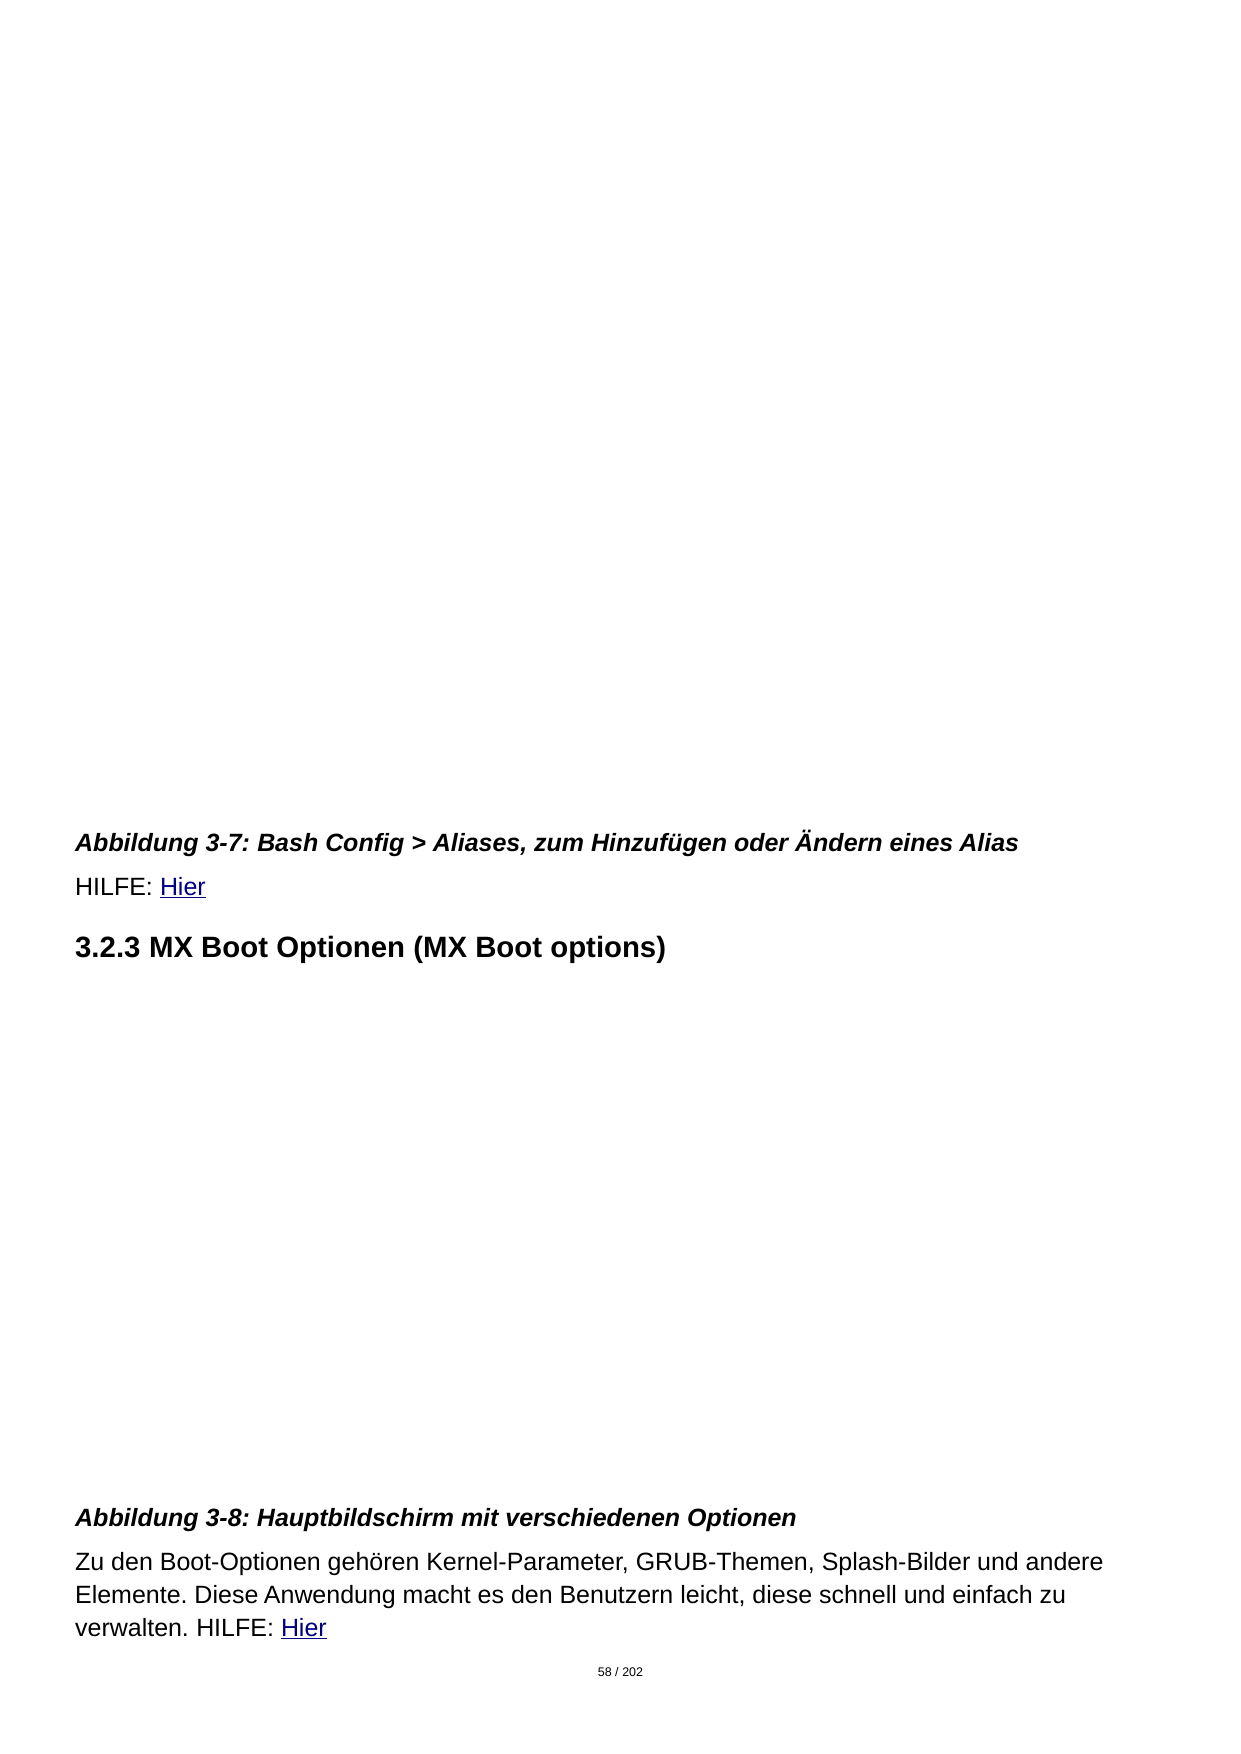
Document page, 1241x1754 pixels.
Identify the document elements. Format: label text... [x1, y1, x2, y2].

text Abbildung 3-7: Bash Config > Aliases, zum Hinzufügen oder Ändern eines Alias [75, 75, 1166, 857]
subtitle MX Boot Optionen (MX Boot options) [75, 930, 1166, 964]
text HILFE: Hier [75, 872, 1166, 901]
text Zu den Boot-Optionen gehören Kernel-Parameter, GRUB-Themen, Splash-Bilder und andere Elemente. Diese Anwendung macht es den Benutzern leicht, diese schnell und einfach zu verwalten. HILFE: Hier [75, 1547, 1166, 1641]
text Abbildung 3-8: Hauptbildschirm mit verschiedenen Optionen [75, 976, 1166, 1532]
